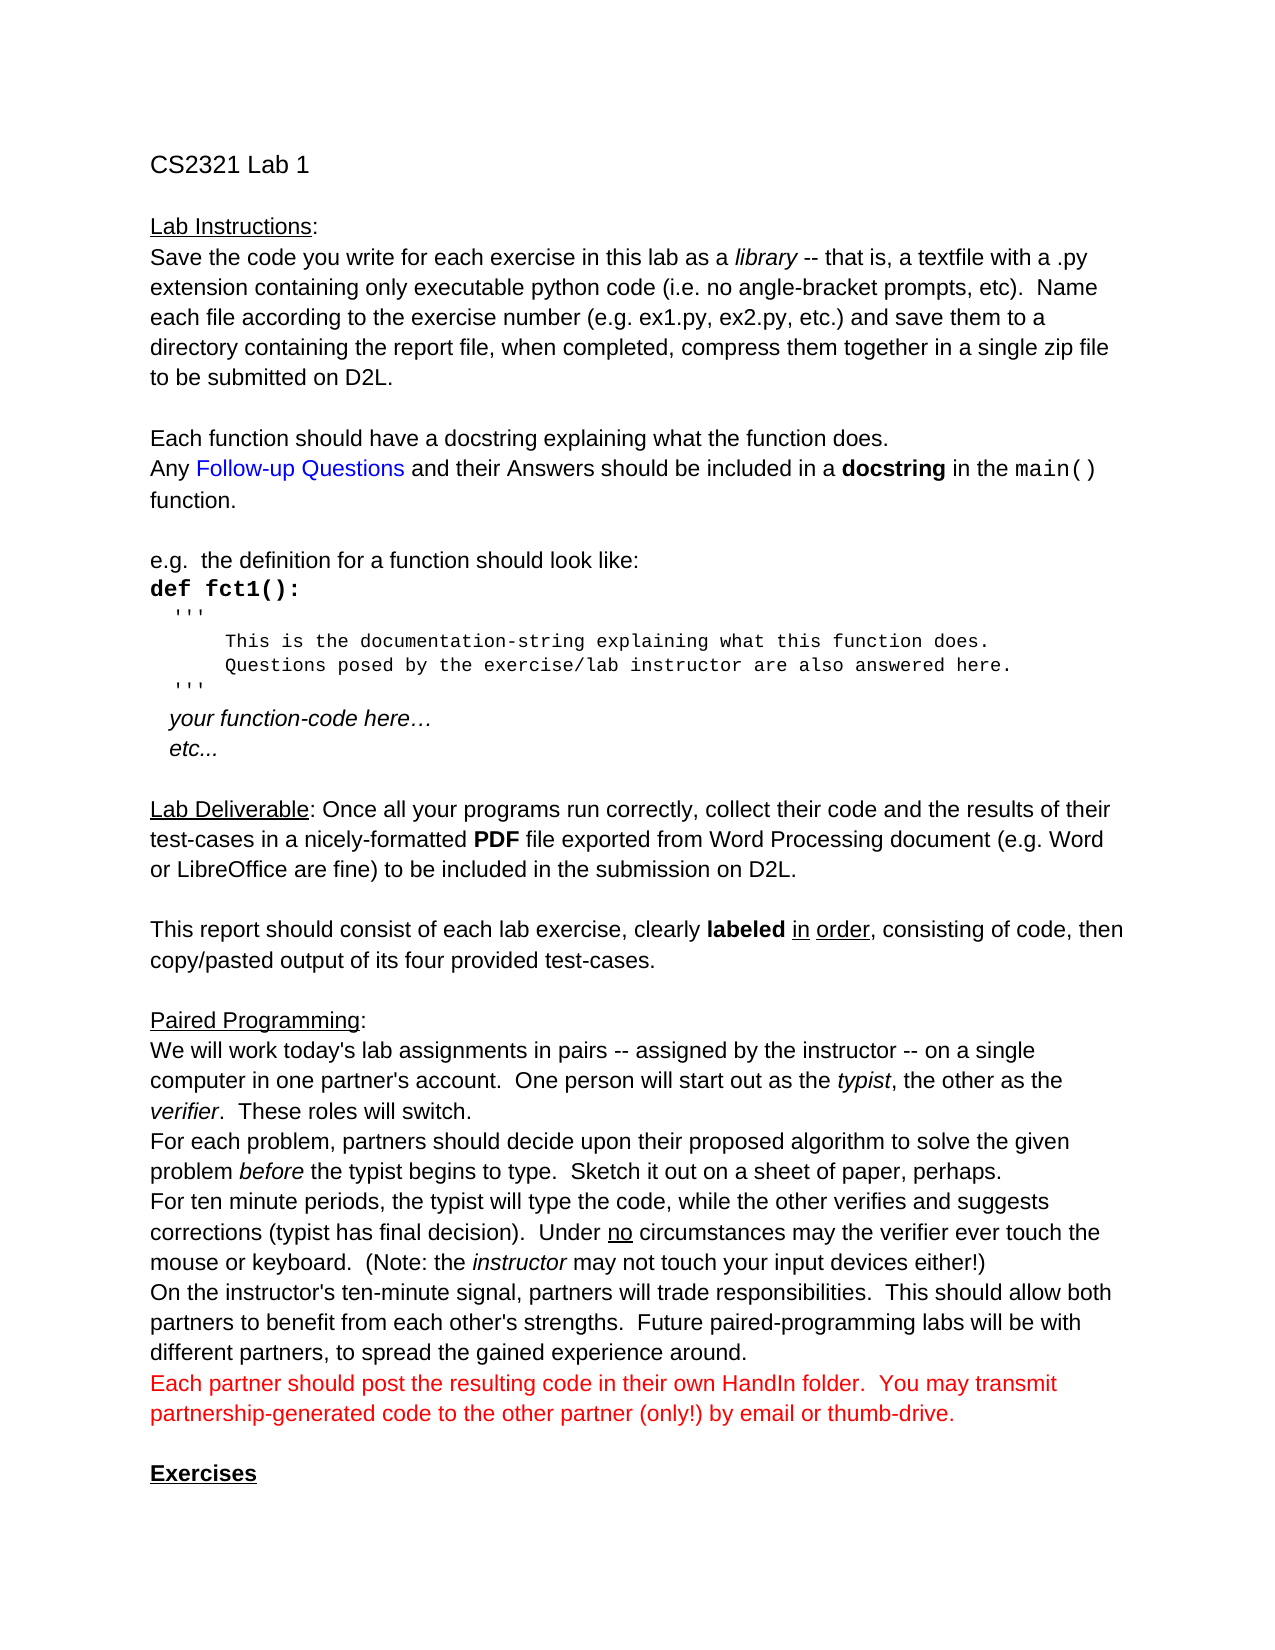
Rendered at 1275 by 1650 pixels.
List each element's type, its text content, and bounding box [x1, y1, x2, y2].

text Paired Programming: [150, 1007, 1125, 1033]
text ''' [150, 607, 1125, 629]
text Questions posed by the exercise/lab instructor are also answered here. [150, 656, 1125, 677]
text On the instructor's ten-minute signal, partners will trade responsibilities. This should allow both partners to benefit from each other's strengths. Future paired-programming labs will be with different partners, to spread the gained experience around. [150, 1279, 1125, 1366]
text Each partner should post the resulting code in their own HandIn folder. You may transmit partnership-generated code to the other partner (only!) by email or thumb-drive. [150, 1369, 1125, 1426]
text ''' [150, 681, 1125, 702]
text CS2321 Lab 1 [150, 150, 1125, 179]
text Exercises [150, 1460, 1125, 1487]
text your function-code here… [150, 705, 1125, 731]
text Save the code you write for each exercise in this lab as a library -- that is, a textfile with a .py extension containing only executable python code (i.e. no angle-bracket prompts, etc). Name each file according to the exercise number (e.g. ex1.py, ex2.py, etc.) and save them to a directory containing the report file, when completed, compress them together in a single zip file to be submitted on D2L. [150, 243, 1125, 391]
text e.g. the definition for a function should look like: [150, 547, 1125, 574]
text This report should consist of each lab exercise, clearly labeled in order, consisting of code, then copy/pasted output of its four provided test-cases. [150, 916, 1125, 973]
text We will work today's lab assignments in pairs -- assigned by the instructor -- on a single computer in one partner's account. One person will start out as the typist, the other as the verifier. These roles will switch. [150, 1037, 1125, 1124]
text def fct1(): [150, 578, 1125, 604]
text For each problem, partners should decide upon their proposed algorithm to solve the given problem before the typist begins to type. Sketch it out on a sheet of paper, perhaps. [150, 1128, 1125, 1184]
text Lab Instructions: [150, 213, 1125, 239]
text This is the documentation-string explaining what this function does. [150, 632, 1125, 653]
text Any Follow-up Questions and their Answers should be included in a docstring in the main() function. [150, 455, 1125, 513]
text Each function should have a docstring explaining what the function does. [150, 425, 1125, 451]
text etc... [150, 735, 1125, 762]
text For ten minute periods, the typist will type the code, while the other verifies and suggests corrections (typist has final decision). Under no circumstances may the verifier ever touch the mouse or keyboard. (Note: the instructor may not touch your input devices either!) [150, 1188, 1125, 1275]
text Lab Deliverable: Once all your programs run correctly, collect their code and the results of their test-cases in a nicely-formatted PDF file exported from Word Processing document (e.g. Word or LibreOffice are fine) to be included in the submission on D2L. [150, 796, 1125, 882]
